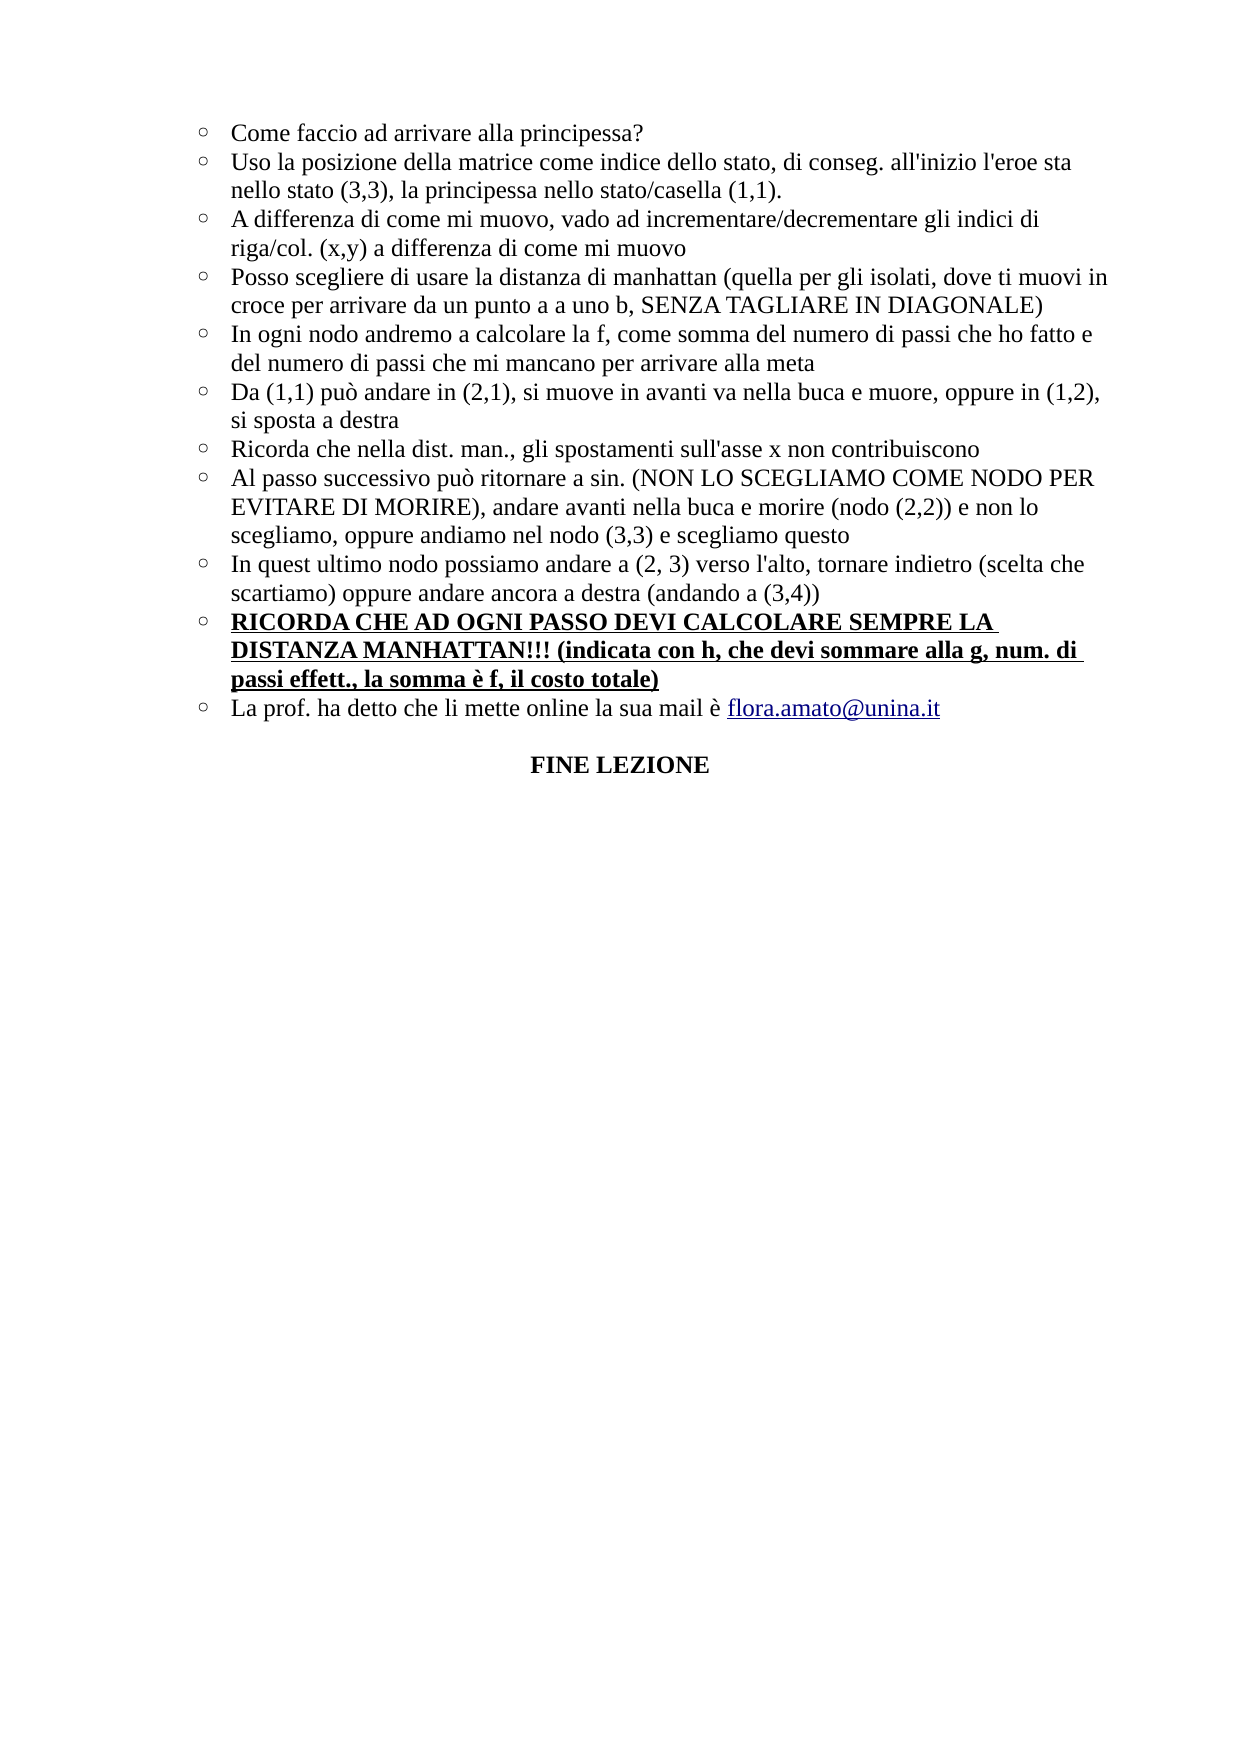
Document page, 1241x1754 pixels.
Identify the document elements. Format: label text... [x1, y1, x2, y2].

list Come faccio ad arrivare alla principessa? [193, 118, 1122, 147]
list Al passo successivo può ritornare a sin. (NON LO SCEGLIAMO COME NODO PER EVITARE DI MORIRE), andare avanti nella buca e morire (nodo (2,2)) e non lo scegliamo, oppure andiamo nel nodo (3,3) e scegliamo questo [193, 463, 1122, 549]
list La prof. ha detto che li mette online la sua mail è flora.amato@unina.it [193, 693, 1122, 722]
list In quest ultimo nodo possiamo andare a (2, 3) verso l'alto, tornare indietro (scelta che scartiamo) oppure andare ancora a destra (andando a (3,4)) [193, 549, 1122, 607]
list RICORDA CHE AD OGNI PASSO DEVI CALCOLARE SEMPRE LA DISTANZA MANHATTAN!!! (indicata con h, che devi sommare alla g, num. di passi effett., la somma è f, il costo totale) [193, 607, 1122, 693]
list Ricorda che nella dist. man., gli spostamenti sull'asse x non contribuiscono [193, 434, 1122, 463]
text FINE LEZIONE [118, 751, 1122, 779]
list In ogni nodo andremo a calcolare la f, come somma del numero di passi che ho fatto e del numero di passi che mi mancano per arrivare alla meta [193, 319, 1122, 377]
list Uso la posizione della matrice come indice dello stato, di conseg. all'inizio l'eroe sta nello stato (3,3), la principessa nello stato/casella (1,1). [193, 147, 1122, 204]
list Posso scegliere di usare la distanza di manhattan (quella per gli isolati, dove ti muovi in croce per arrivare da un punto a a uno b, SENZA TAGLIARE IN DIAGONALE) [193, 262, 1122, 319]
list Da (1,1) può andare in (2,1), si muove in avanti va nella buca e muore, oppure in (1,2), si sposta a destra [193, 377, 1122, 434]
list A differenza di come mi muovo, vado ad incrementare/decrementare gli indici di riga/col. (x,y) a differenza di come mi muovo [193, 204, 1122, 262]
